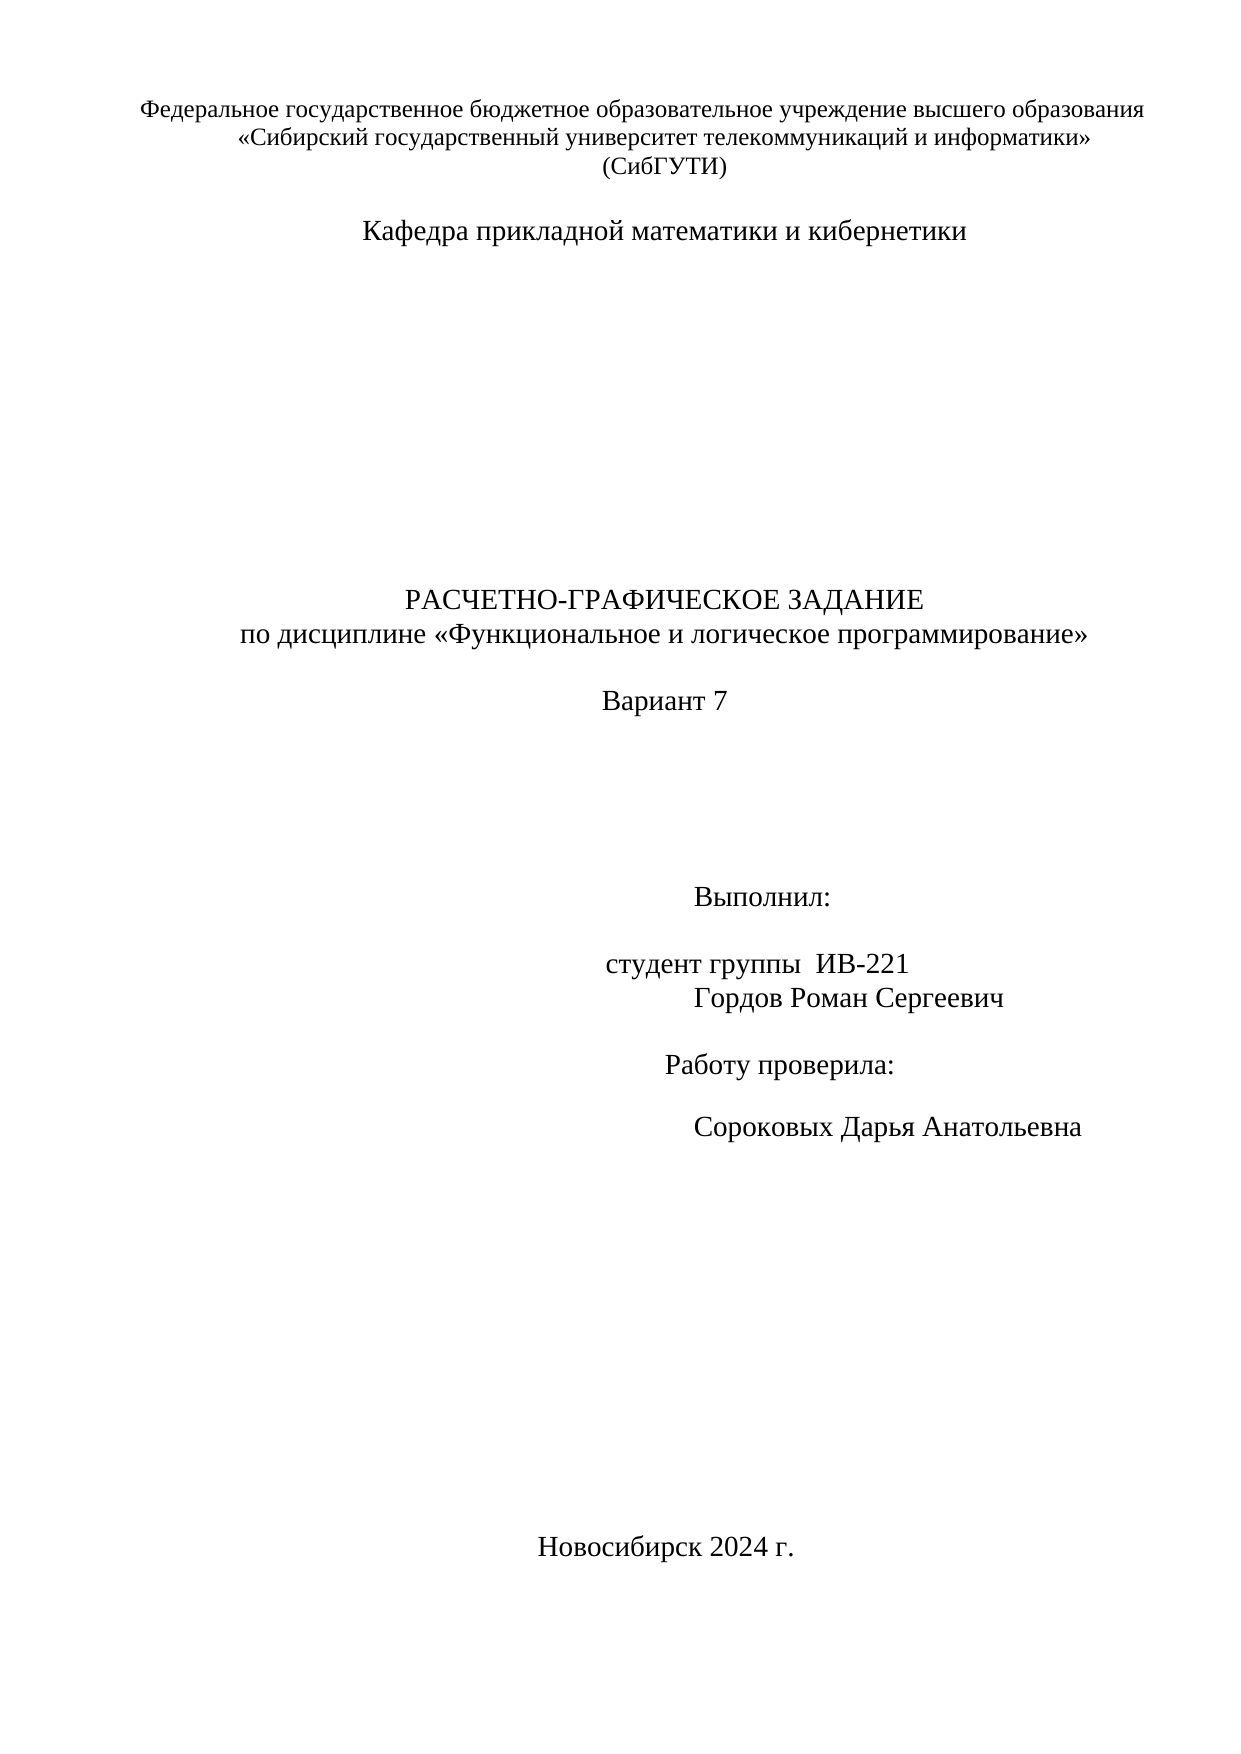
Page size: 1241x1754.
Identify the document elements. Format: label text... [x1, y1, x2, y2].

text Выполнил: [605, 879, 1152, 913]
text по дисциплине «Функциональное и логическое программирование» [177, 616, 1152, 649]
text РАСЧЕТНО-ГРАФИЧЕСКОЕ ЗАДАНИЕ [177, 582, 1152, 616]
text «Сибирский государственный университет телекоммуникаций и информатики» [177, 122, 1152, 151]
text Кафедра прикладной математики и кибернетики [177, 213, 1152, 247]
text Работу проверила: [664, 1047, 1152, 1081]
text Сороковых Дарья Анатольевна [664, 1109, 1152, 1143]
text Федеральное государственное бюджетное образовательное учреждение высшего образования [133, 94, 1152, 122]
text Гордов Роман Сергеевич [605, 980, 1152, 1014]
text (СибГУТИ) [177, 151, 1152, 180]
text студент группы ИВ-221 [605, 947, 1152, 980]
text Новосибирск 2024 г. [180, 1529, 1152, 1562]
text Вариант 7 [177, 683, 1152, 717]
